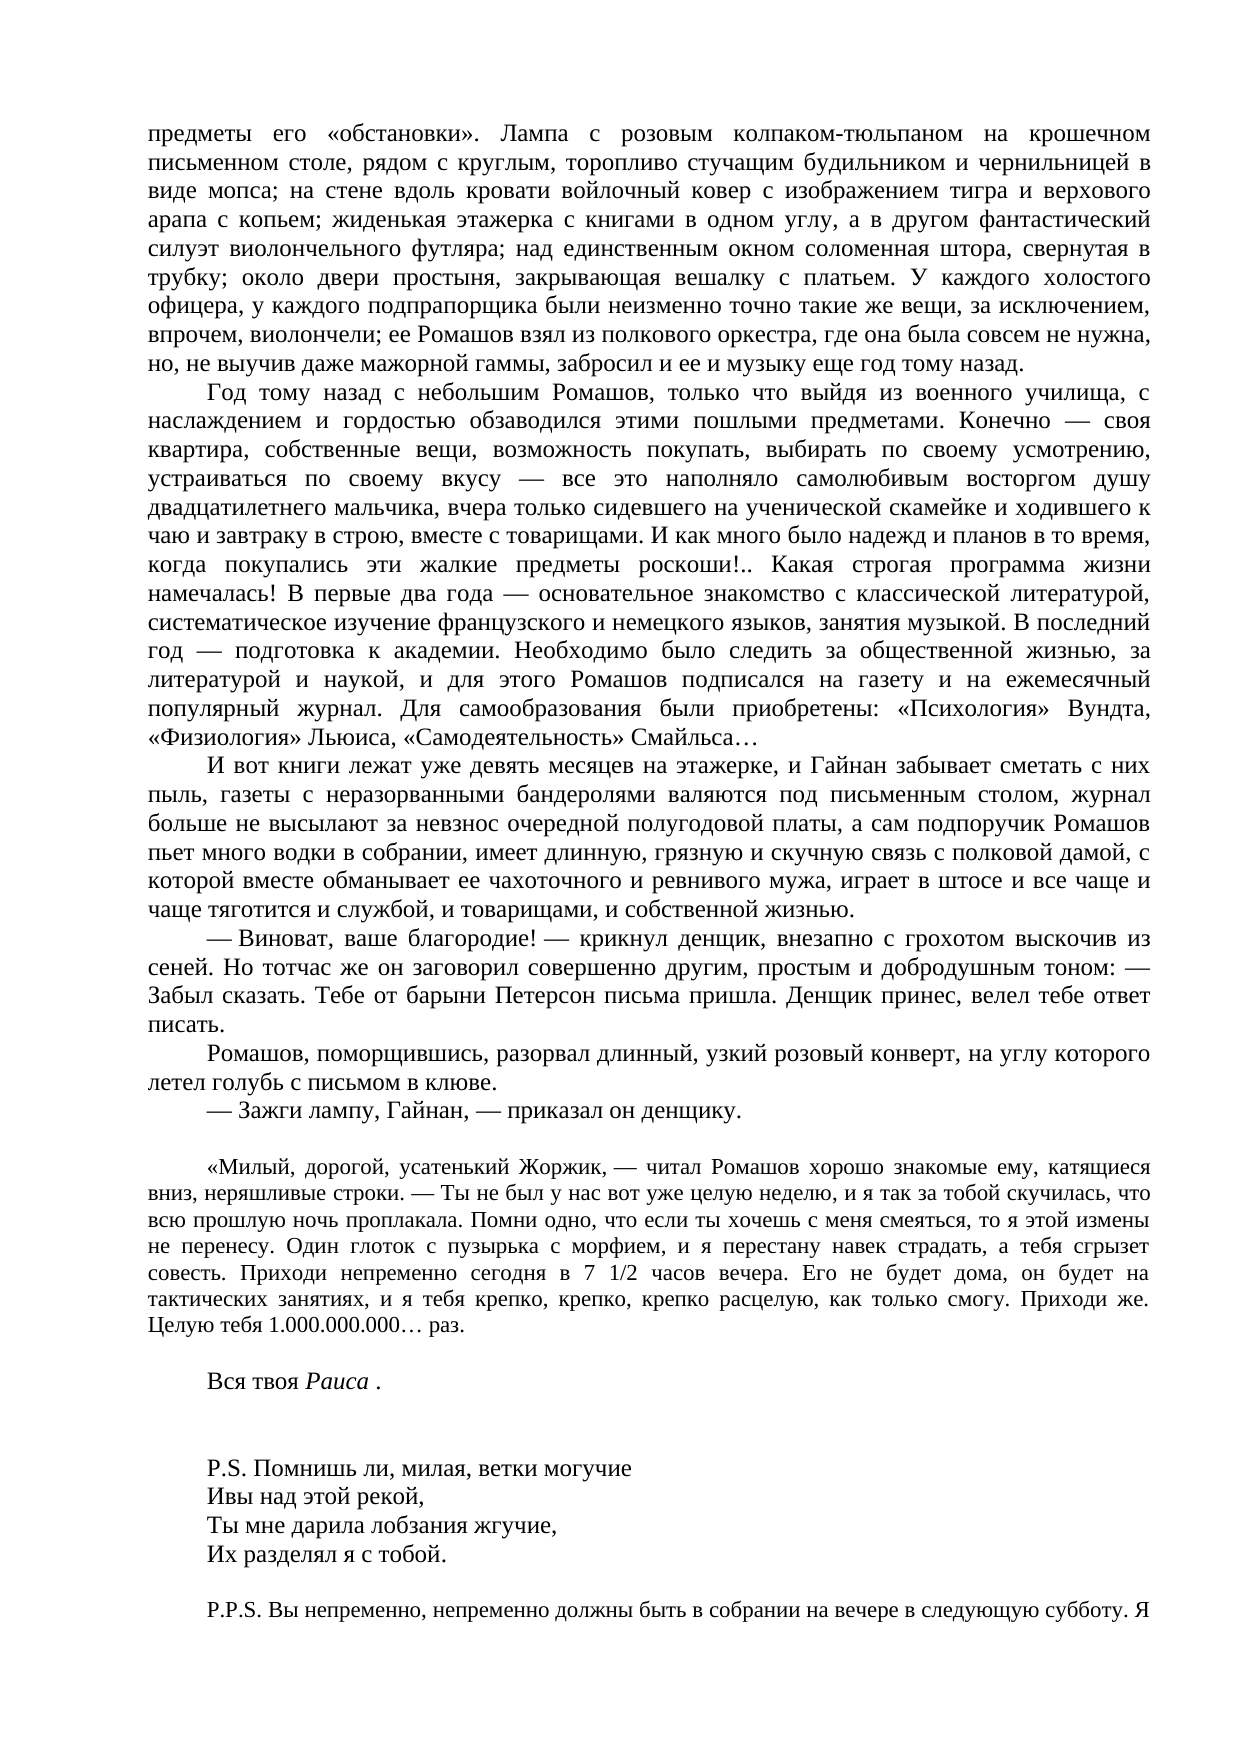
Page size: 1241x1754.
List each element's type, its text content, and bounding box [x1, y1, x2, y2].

text Вся твоя Раиса . [148, 1366, 1152, 1395]
text Ты мне дарила лобзания жгучие, [148, 1510, 1152, 1539]
text «Милый, дорогой, усатенький Жоржик, — читал Ромашов хорошо знакомые ему, катящиеся вниз, неряшливые строки. — Ты не был у нас вот уже целую неделю, и я так за тобой скучилась, что всю прошлую ночь проплакала. Помни одно, что если ты хочешь с меня смеяться, то я этой измены не перенесу. Один глоток с пузырька с морфием, и я перестану навек страдать, а тебя сгрызет совесть. Приходи непременно сегодня в 7 1/2 часов вечера. Его не будет дома, он будет на тактических занятиях, и я тебя крепко, крепко, крепко расцелую, как только смогу. Приходи же. Целую тебя 1.000.000.000… раз. [148, 1153, 1152, 1338]
text предметы его «обстановки». Лампа с розовым колпаком-тюльпаном на крошечном письменном столе, рядом с круглым, торопливо стучащим будильником и чернильницей в виде мопса; на стене вдоль кровати войлочный ковер с изображением тигра и верхового арапа с копьем; жиденькая этажерка с книгами в одном углу, а в другом фантастический силуэт виолончельного футляра; над единственным окном соломенная штора, свернутая в трубку; около двери простыня, закрывающая вешалку с платьем. У каждого холостого офицера, у каждого подпрапорщика были неизменно точно такие же вещи, за исключением, впрочем, виолончели; ее Ромашов взял из полкового оркестра, где она была совсем не нужна, но, не выучив даже мажорной гаммы, забросил и ее и музыку еще год тому назад. [148, 118, 1152, 377]
text P.S. Помнишь ли, милая, ветки могучие [148, 1453, 1152, 1481]
text — Виноват, ваше благородие! — крикнул денщик, внезапно с грохотом выскочив из сеней. Но тотчас же он заговорил совершенно другим, простым и добродушным тоном: — Забыл сказать. Тебе от барыни Петерсон письма пришла. Денщик принес, велел тебе ответ писать. [148, 923, 1152, 1038]
text — Зажги лампу, Гайнан, — приказал он денщику. [148, 1096, 1152, 1124]
text И вот книги лежат уже девять месяцев на этажерке, и Гайнан забывает сметать с них пыль, газеты с неразорванными бандеролями валяются под письменным столом, журнал больше не высылают за невзнос очередной полугодовой платы, а сам подпоручик Ромашов пьет много водки в собрании, имеет длинную, грязную и скучную связь с полковой дамой, с которой вместе обманывает ее чахоточного и ревнивого мужа, играет в штосе и все чаще и чаще тяготится и службой, и товарищами, и собственной жизнью. [148, 751, 1152, 923]
text P.P.S. Вы непременно, непременно должны быть в собрании на вечере в следующую субботу. Я [148, 1596, 1152, 1623]
text Год тому назад с небольшим Ромашов, только что выйдя из военного училища, с наслаждением и гордостью обзаводился этими пошлыми предметами. Конечно — своя квартира, собственные вещи, возможность покупать, выбирать по своему усмотрению, устраиваться по своему вкусу — все это наполняло самолюбивым восторгом душу двадцатилетнего мальчика, вчера только сидевшего на ученической скамейке и ходившего к чаю и завтраку в строю, вместе с товарищами. И как много было надежд и планов в то время, когда покупались эти жалкие предметы роскоши!.. Какая строгая программа жизни намечалась! В первые два года — основательное знакомство с классической литературой, систематическое изучение французского и немецкого языков, занятия музыкой. В последний год — подготовка к академии. Необходимо было следить за общественной жизнью, за литературой и наукой, и для этого Ромашов подписался на газету и на ежемесячный популярный журнал. Для самообразования были приобретены: «Психология» Вундта, «Физиология» Льюиса, «Самодеятельность» Смайльса… [148, 377, 1152, 751]
text Ивы над этой рекой, [148, 1481, 1152, 1510]
text Их разделял я с тобой. [148, 1539, 1152, 1568]
text Ромашов, поморщившись, разорвал длинный, узкий розовый конверт, на углу которого летел голубь с письмом в клюве. [148, 1038, 1152, 1096]
